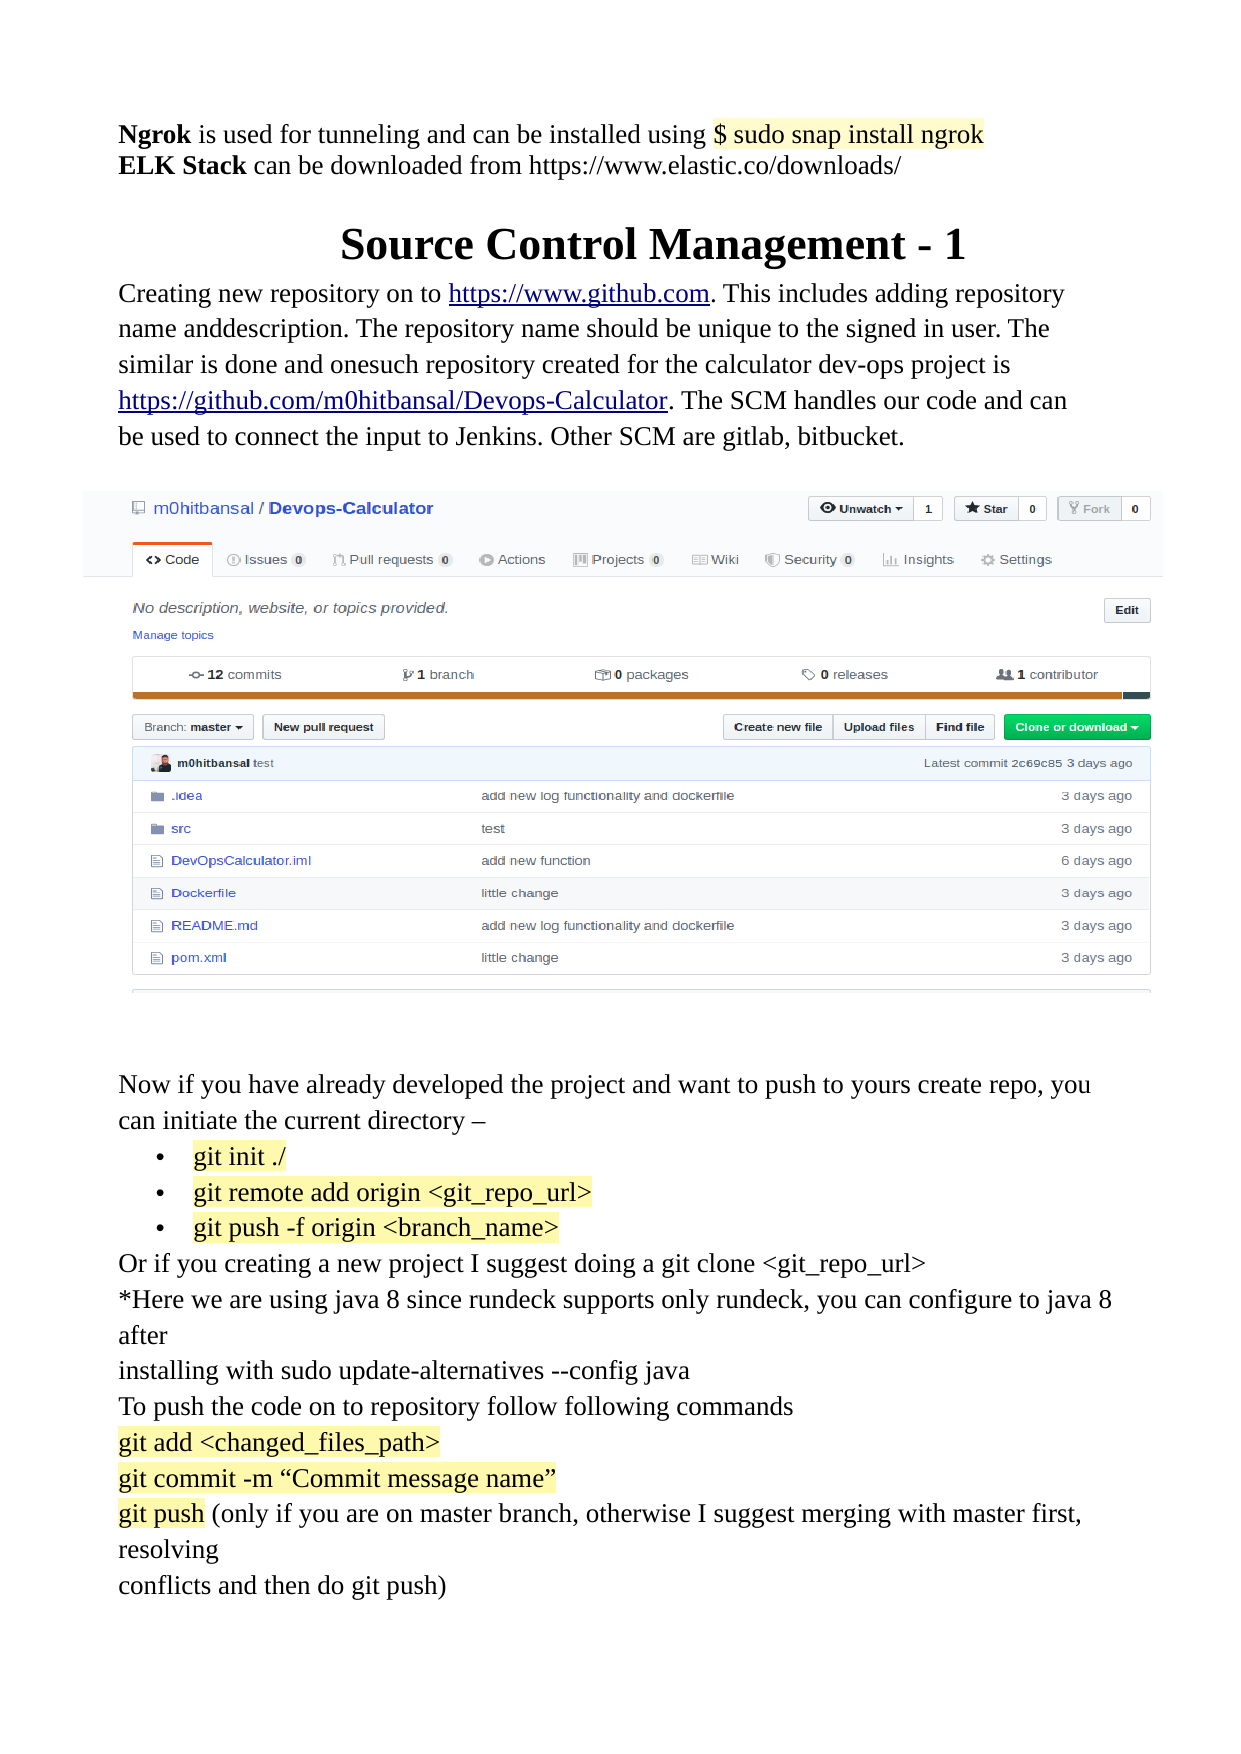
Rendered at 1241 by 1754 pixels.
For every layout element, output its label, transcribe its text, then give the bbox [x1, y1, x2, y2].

list git init ./ [156, 1140, 1122, 1171]
text be used to connect the input to Jenkins. Other SCM are gitlab, bitbucket. [118, 420, 1122, 451]
text Ngrok is used for tunneling and can be installed using $ sudo snap install ngrok [118, 118, 1122, 149]
text git add <changed_files_path> [118, 1426, 1122, 1457]
list git remote add origin <git_repo_url> [156, 1176, 1122, 1207]
text conflicts and then do git push) [118, 1569, 1122, 1600]
list git push -f origin <branch_name> [156, 1212, 1122, 1243]
text git commit -m “Commit message name” [118, 1462, 1122, 1493]
text installing with sudo update-alternatives --config java [118, 1354, 1122, 1386]
text ELK Stack can be downloaded from https://www.elastic.co/downloads/ [118, 149, 1122, 180]
text Now if you have already developed the project and want to push to yours create repo, you can initiate the current directory – [118, 1069, 1122, 1136]
text *Here we are using java 8 since rundeck supports only rundeck, you can configure to java 8 after [118, 1283, 1122, 1350]
text To push the code on to repository follow following commands [118, 1390, 1122, 1421]
text git push (only if you are on master branch, otherwise I suggest merging with master first, resolving [118, 1497, 1122, 1564]
text Source Control Management - 1 [118, 216, 1122, 269]
text https://github.com/m0hitbansal/Devops-Calculator. The SCM handles our code and can [118, 384, 1122, 415]
text Or if you creating a new project I suggest doing a git clone <git_repo_url> [118, 1247, 1122, 1278]
picture [83, 491, 1164, 993]
text Creating new repository on to https://www.github.com. This includes adding repository name anddescription. The repository name should be unique to the signed in user. The similar is done and onesuch repository created for the calculator dev-ops project is [118, 277, 1122, 379]
